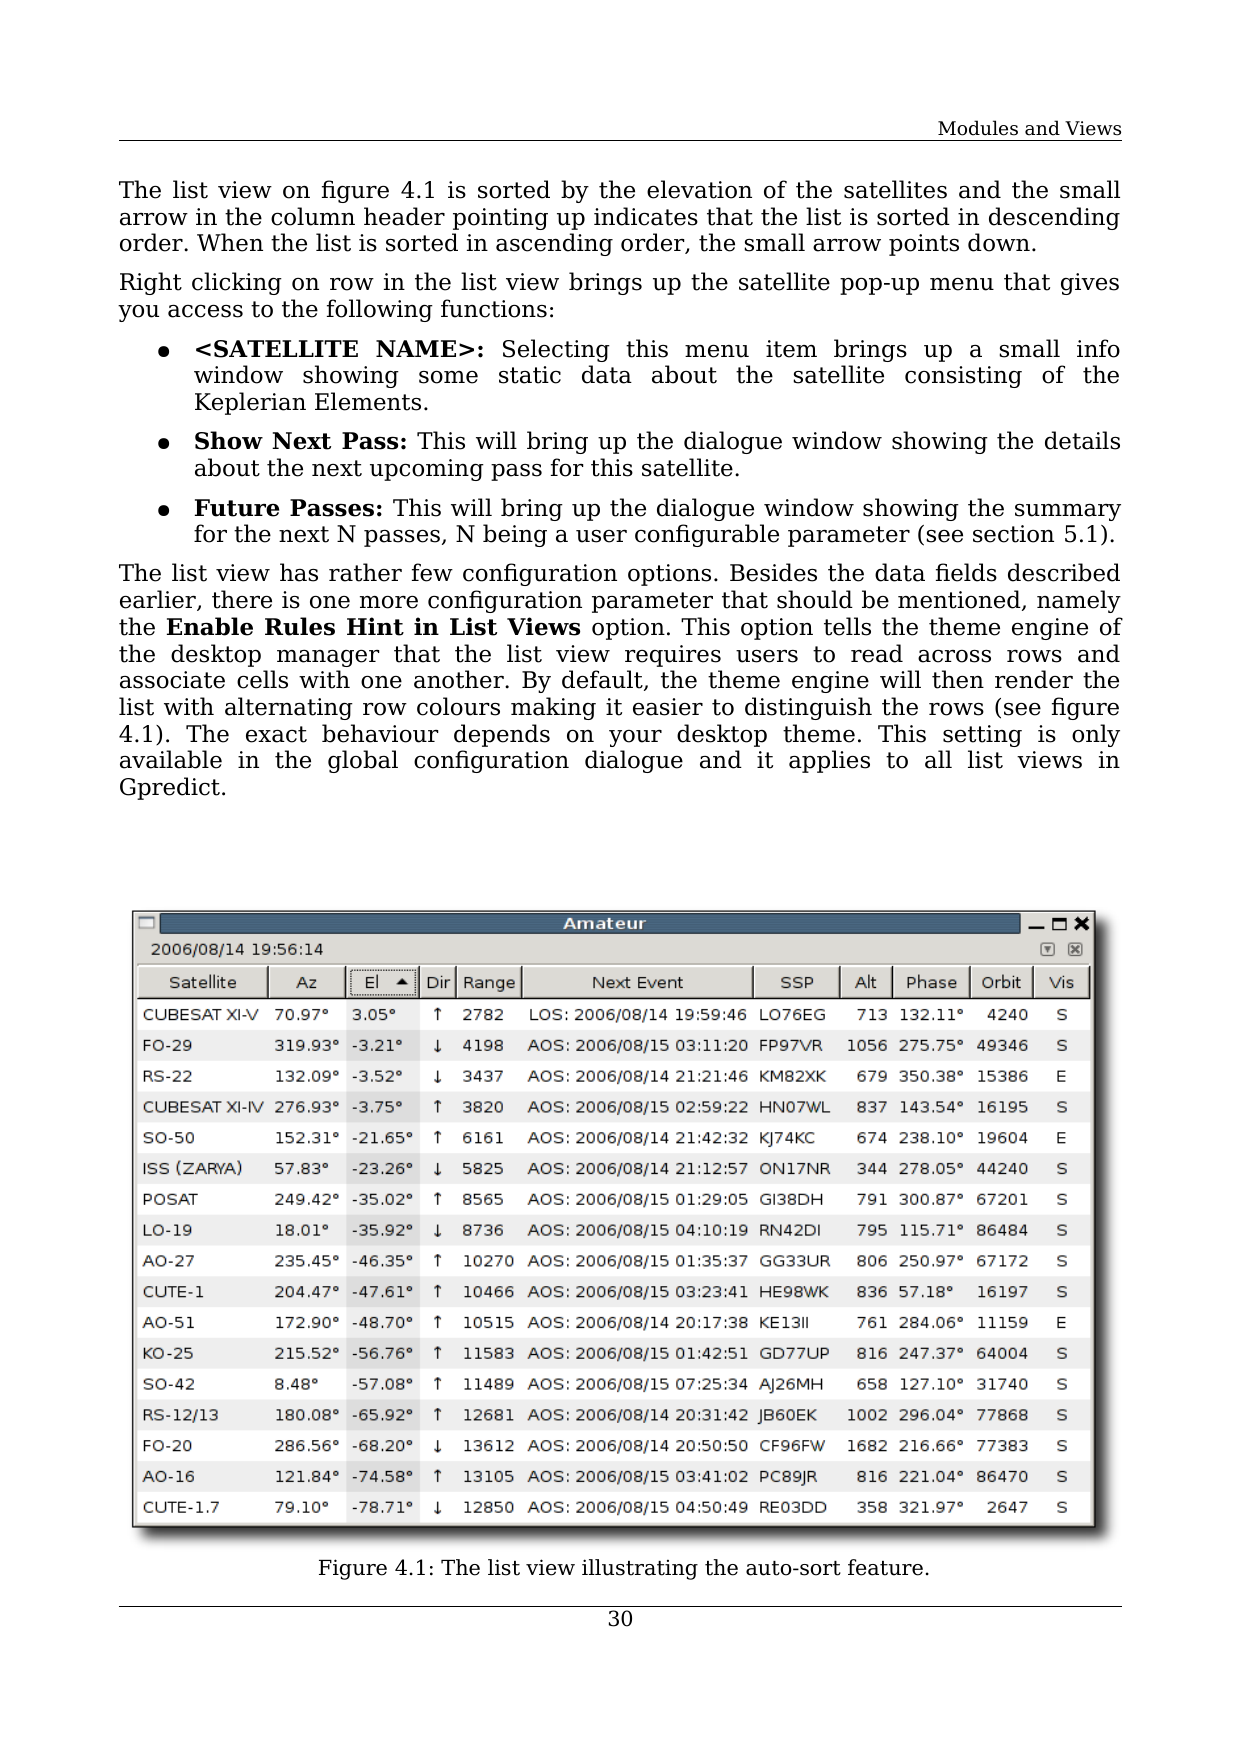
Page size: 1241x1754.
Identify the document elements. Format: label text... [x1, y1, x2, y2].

list Future Passes: This will bring up the dialogue window showing the summary for the next N passes, N being a user configurable parameter (see section 5.1). [156, 494, 1122, 548]
list <SATELLITE NAME>: Selecting this menu item brings up a small info window showing some static data about the satellite consisting of the Keplerian Elements. [156, 335, 1122, 416]
text Figure 4.1: The list view illustrating the auto-sort feature. [123, 1556, 1125, 1580]
text The list view has rather few configuration options. Besides the data fields described earlier, there is one more configuration parameter that should be mentioned, namely the Enable Rules Hint in List Views option. This option tells the theme engine of the desktop manager that the list view requires users to read across rows and associate cells with one another. By default, the theme engine will then render the list with alternating row colours making it easier to distinguish the rows (see figure 4.1). The exact behaviour depends on your desktop theme. This setting is only available in the global configuration dialogue and it applies to all list views in Gpredict. [118, 561, 1122, 801]
text Right clicking on row in the list view brings up the satellite pop-up menu that gives you access to the following functions: [118, 269, 1122, 323]
text The list view on figure 4.1 is sorted by the elevation of the satellites and the small arrow in the column header pointing up indicates that the list is sorted in descending order. When the list is sorted in ascending order, the small arrow points down. [118, 177, 1122, 257]
picture [123, 902, 1126, 1556]
list Show Next Pass: This will bring up the dialogue window showing the details about the next upcoming pass for this satellite. [156, 428, 1122, 482]
